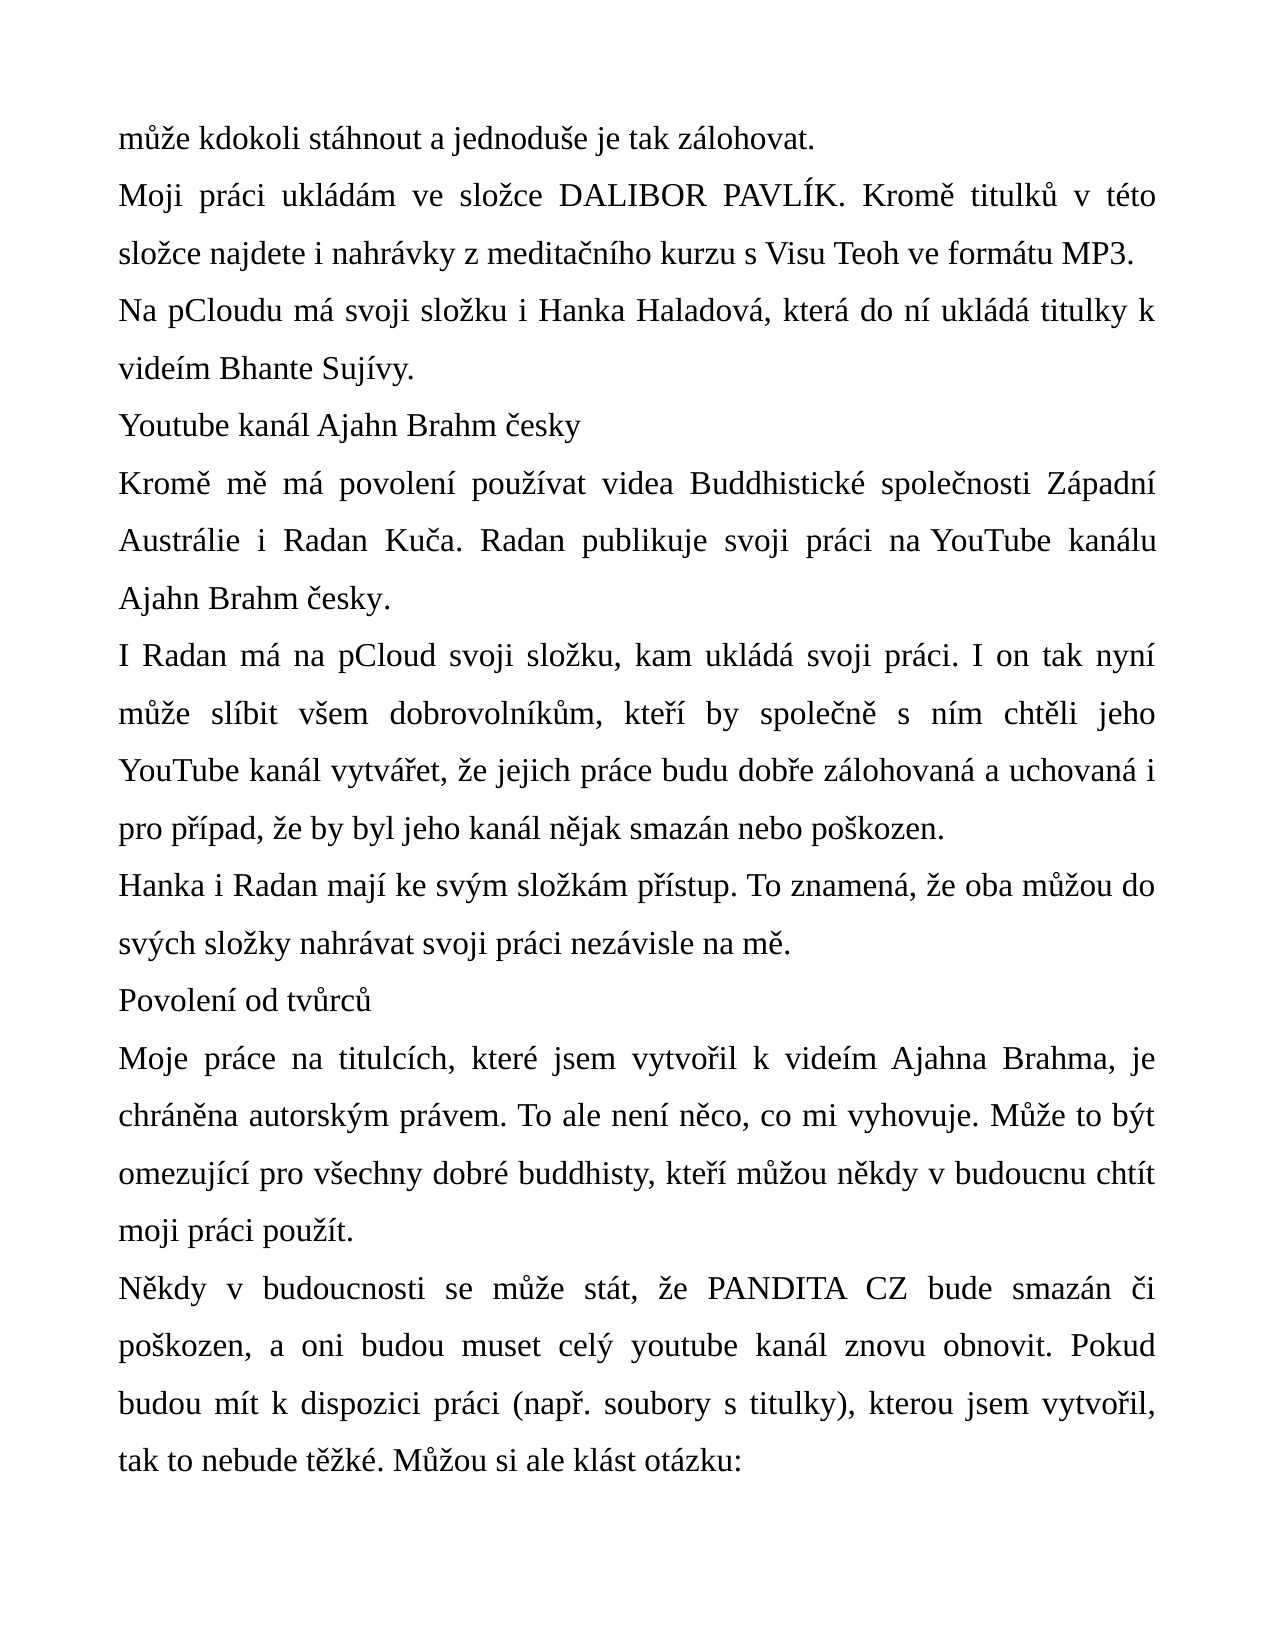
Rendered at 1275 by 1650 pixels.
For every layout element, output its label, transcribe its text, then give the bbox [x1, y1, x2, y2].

text Někdy v budoucnosti se může stát, že PANDITA CZ bude smazán či poškozen, a oni budou muset celý youtube kanál znovu obnovit. Pokud budou mít k dispozici práci (např. soubory s titulky), kterou jsem vytvořil, tak to nebude těžké. Můžou si ale klást otázku: [118, 1268, 1157, 1479]
text Youtube kanál Ajahn Brahm česky [118, 406, 1157, 444]
text může kdokoli stáhnout a jednoduše je tak zálohovat. [118, 118, 1157, 156]
text Povolení od tvůrců [118, 981, 1157, 1019]
text Kromě mě má povolení používat videa Buddhistické společnosti Západní Austrálie i Radan Kuča. Radan publikuje svoji práci na YouTube kanálu Ajahn Brahm česky. [118, 463, 1157, 616]
text I Radan má na pCloud svoji složku, kam ukládá svoji práci. I on tak nyní může slíbit všem dobrovolníkům, kteří by společně s ním chtěli jeho YouTube kanál vytvářet, že jejich práce budu dobře zálohovaná a uchovaná i pro případ, že by byl jeho kanál nějak smazán nebo poškozen. [118, 636, 1157, 846]
text Moji práci ukládám ve složce DALIBOR PAVLÍK. Kromě titulků v této složce najdete i nahrávky z meditačního kurzu s Visu Teoh ve formátu MP3. [118, 176, 1157, 271]
text Moje práce na titulcích, které jsem vytvořil k videím Ajahna Brahma, je chráněna autorským právem. To ale není něco, co mi vyhovuje. Může to být omezující pro všechny dobré buddhisty, kteří můžou někdy v budoucnu chtít moji práci použít. [118, 1038, 1157, 1249]
text Hanka i Radan mají ke svým složkám přístup. To znamená, že oba můžou do svých složky nahrávat svoji práci nezávisle na mě. [118, 866, 1157, 961]
text Na pCloudu má svoji složku i Hanka Haladová, která do ní ukládá titulky k videím Bhante Sujívy. [118, 291, 1157, 386]
